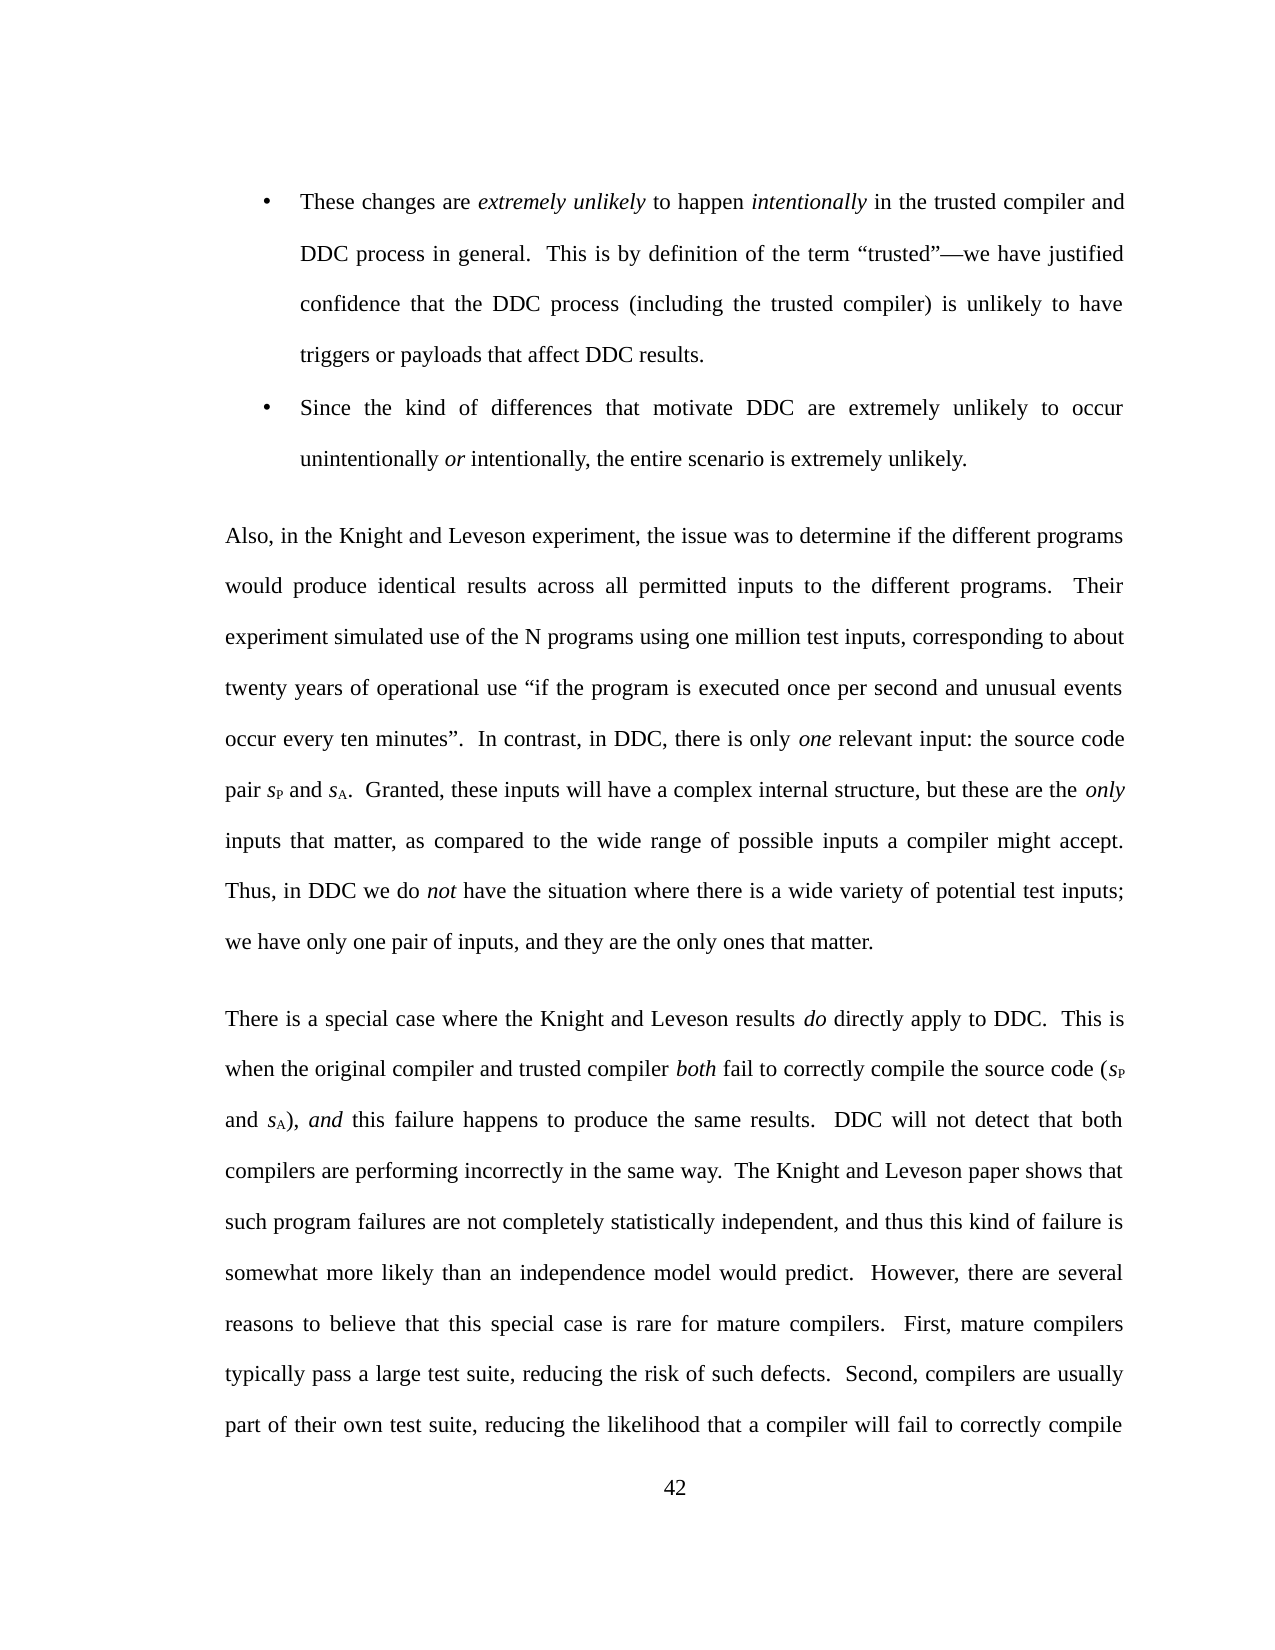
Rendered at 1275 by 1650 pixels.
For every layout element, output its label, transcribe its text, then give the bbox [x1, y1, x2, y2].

text Also, in the Knight and Leveson experiment, the issue was to determine if the different programs would produce identical results across all permitted inputs to the different programs. Their experiment simulated use of the N programs using one million test inputs, corresponding to about twenty years of operational use “if the program is executed once per second and unusual events occur every ten minutes”. In contrast, in DDC, there is only one relevant input: the source code pair sP and sA. Granted, these inputs will have a complex internal structure, but these are the only inputs that matter, as compared to the wide range of possible inputs a compiler might accept. Thus, in DDC we do not have the situation where there is a wide variety of potential test inputs; we have only one pair of inputs, and they are the only ones that matter. [225, 523, 1125, 955]
list Since the kind of differences that motivate DDC are extremely unlikely to occur unintentionally or intentionally, the entire scenario is extremely unlikely. [262, 393, 1125, 472]
list These changes are extremely unlikely to happen intentionally in the trusted compiler and DDC process in general. This is by definition of the term “trusted”—we have justified confidence that the DDC process (including the trusted compiler) is unlikely to have triggers or payloads that affect DDC results. [262, 187, 1125, 368]
text There is a special case where the Knight and Leveson results do directly apply to DDC. This is when the original compiler and trusted compiler both fail to correctly compile the source code (sP and sA), and this failure happens to produce the same results. DDC will not detect that both compilers are performing incorrectly in the same way. The Knight and Leveson paper shows that such program failures are not completely statistically independent, and thus this kind of failure is somewhat more likely than an independence model would predict. However, there are several reasons to believe that this special case is rare for mature compilers. First, mature compilers typically pass a large test suite, reducing the risk of such defects. Second, compilers are usually part of their own test suite, reducing the likelihood that a compiler will fail to correctly compile [225, 1006, 1125, 1438]
